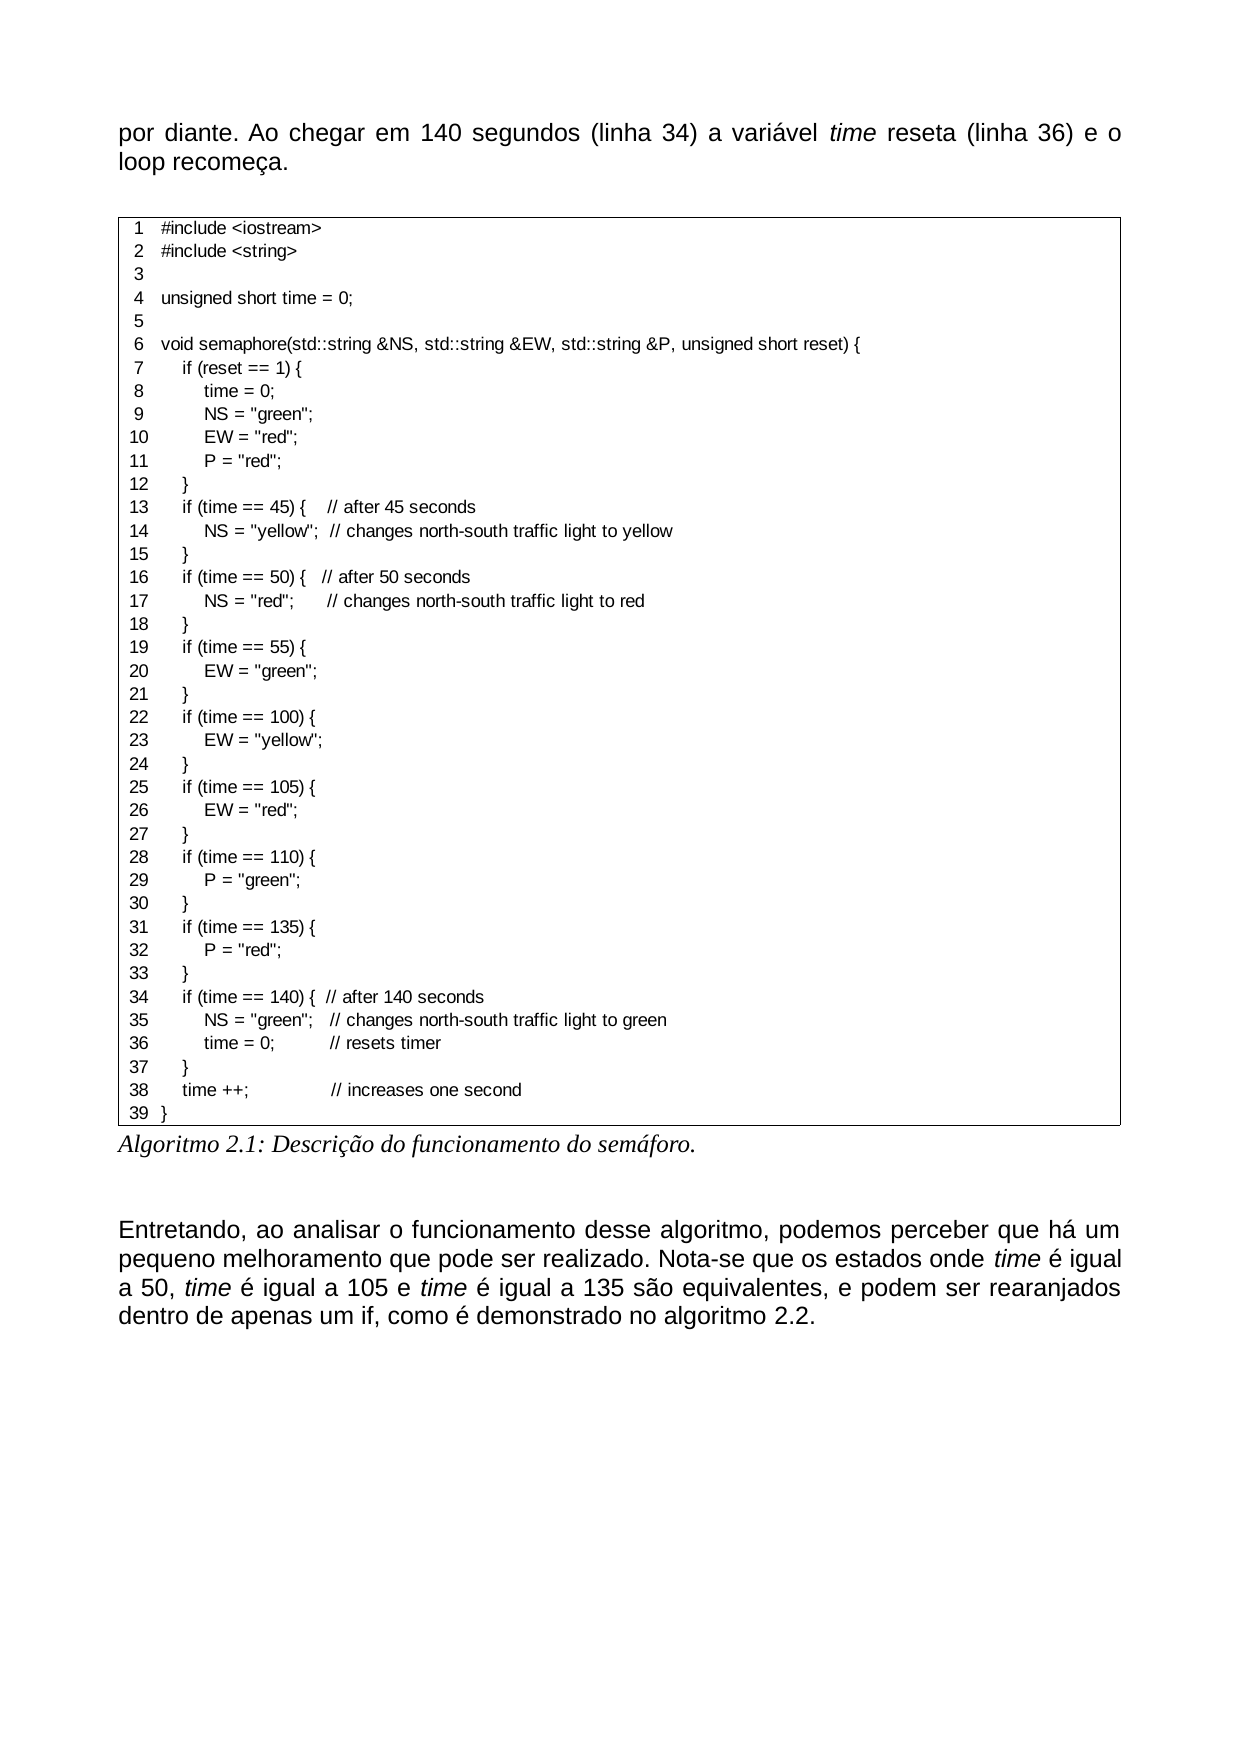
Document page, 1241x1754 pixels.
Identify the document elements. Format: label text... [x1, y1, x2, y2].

text Entretando, ao analisar o funcionamento desse algoritmo, podemos perceber que há um pequeno melhoramento que pode ser realizado. Nota-se que os estados onde time é igual a 50, time é igual a 105 e time é igual a 135 são equivalentes, e podem ser rearanjados dentro de apenas um if, como é demonstrado no algoritmo 2.2. [118, 1215, 1122, 1330]
text Algoritmo 2.1: Descrição do funcionamento do semáforo. [118, 217, 1122, 1157]
text por diante. Ao chegar em 140 segundos (linha 34) a variável time reseta (linha 36) e o loop recomeça. [118, 118, 1122, 176]
